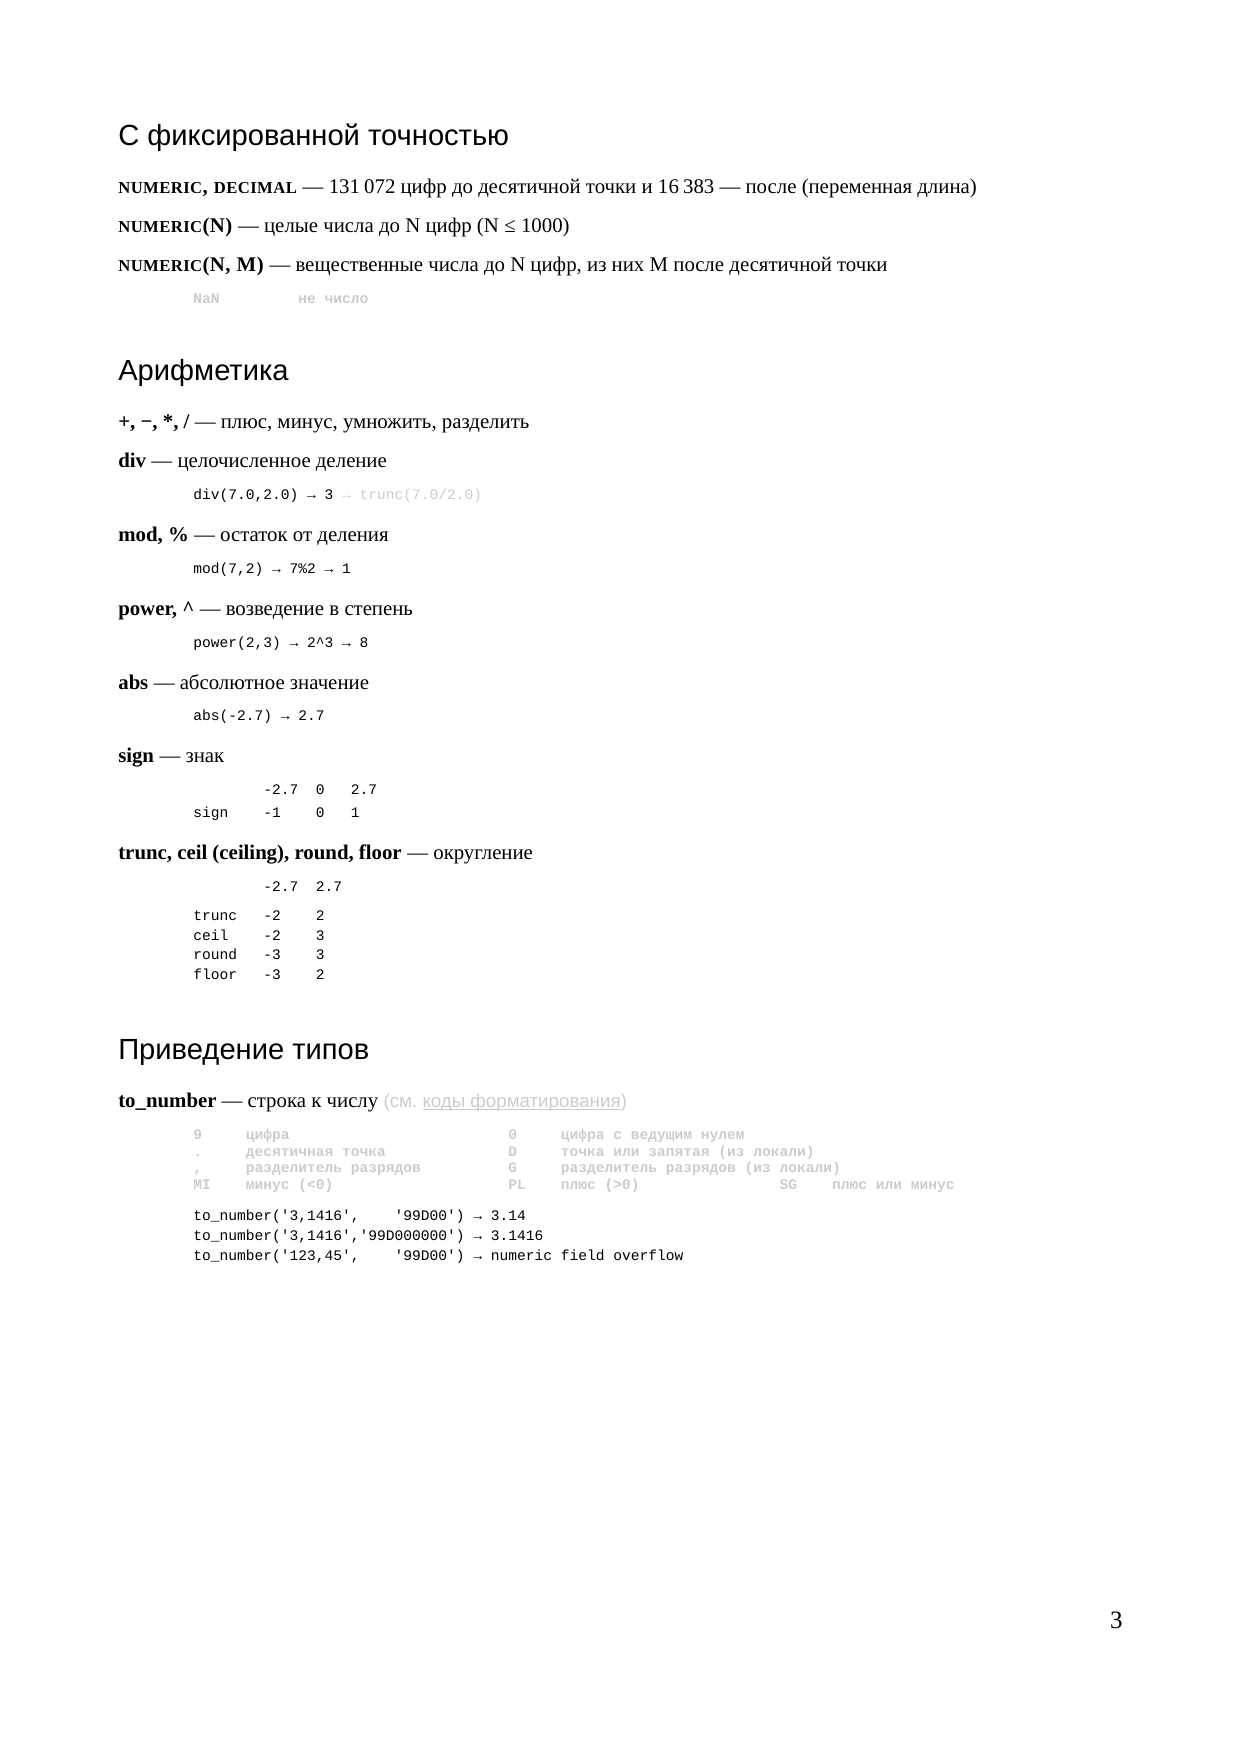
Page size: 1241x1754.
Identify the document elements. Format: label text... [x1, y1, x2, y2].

text to_number('3,1416','99D000000') → 3.1416 [193, 1228, 1122, 1245]
text MI минус (<0) PL плюс (>0) SG плюс или минус [193, 1177, 1122, 1193]
text numeric(N, M) — вещественные числа до N цифр, из них M после десятичной точки [118, 252, 1122, 276]
text abs(-2.7) → 2.7 [193, 709, 1122, 725]
text trunc, ceil (ceiling), round, floor — округление [118, 840, 1122, 864]
subtitle С фиксированной точностью [118, 118, 1122, 152]
text ceil -2 3 [193, 928, 1122, 944]
text to_number — строка к числу (см. коды форматирования) [118, 1088, 1122, 1112]
text , разделитель разрядов G разделитель разрядов (из локали) [193, 1160, 1122, 1177]
text -2.7 2.7 [193, 879, 1122, 896]
subtitle Арифметика [118, 353, 1122, 386]
subtitle Приведение типов [118, 1032, 1122, 1066]
text trunc -2 2 [193, 908, 1122, 924]
text round -3 3 [193, 947, 1122, 964]
text floor -3 2 [193, 967, 1122, 984]
text mod, % — остаток от деления [118, 522, 1122, 546]
text numeric, decimal — 131072 цифр до десятичной точки и 16383 — после (переменная длина) [118, 174, 1122, 198]
text numeric(N) — целые числа до N цифр (N ≤ 1000) [118, 213, 1122, 237]
text power(2,3) → 2^3 → 8 [193, 635, 1122, 651]
text 9 цифра 0 цифра с ведущим нулем [193, 1127, 1122, 1144]
text to_number('3,1416', '99D00') → 3.14 [193, 1208, 1122, 1225]
text div — целочисленное деление [118, 448, 1122, 472]
text NaN не число [193, 291, 1122, 308]
text +, −, *, / — плюс, минус, умножить, разделить [118, 409, 1122, 433]
text power, ^ — возведение в степень [118, 596, 1122, 620]
text -2.7 0 2.7 [193, 782, 1122, 799]
text sign -1 0 1 [193, 805, 1122, 822]
text . десятичная точка D точка или запятая (из локали) [193, 1144, 1122, 1160]
text to_number('123,45', '99D00') → numeric field overflow [193, 1248, 1122, 1264]
text mod(7,2) → 7%2 → 1 [193, 561, 1122, 577]
text abs — абсолютное значение [118, 669, 1122, 694]
text div(7.0,2.0) → 3 → trunc(7.0/2.0) [193, 487, 1122, 504]
text sign — знак [118, 743, 1122, 767]
